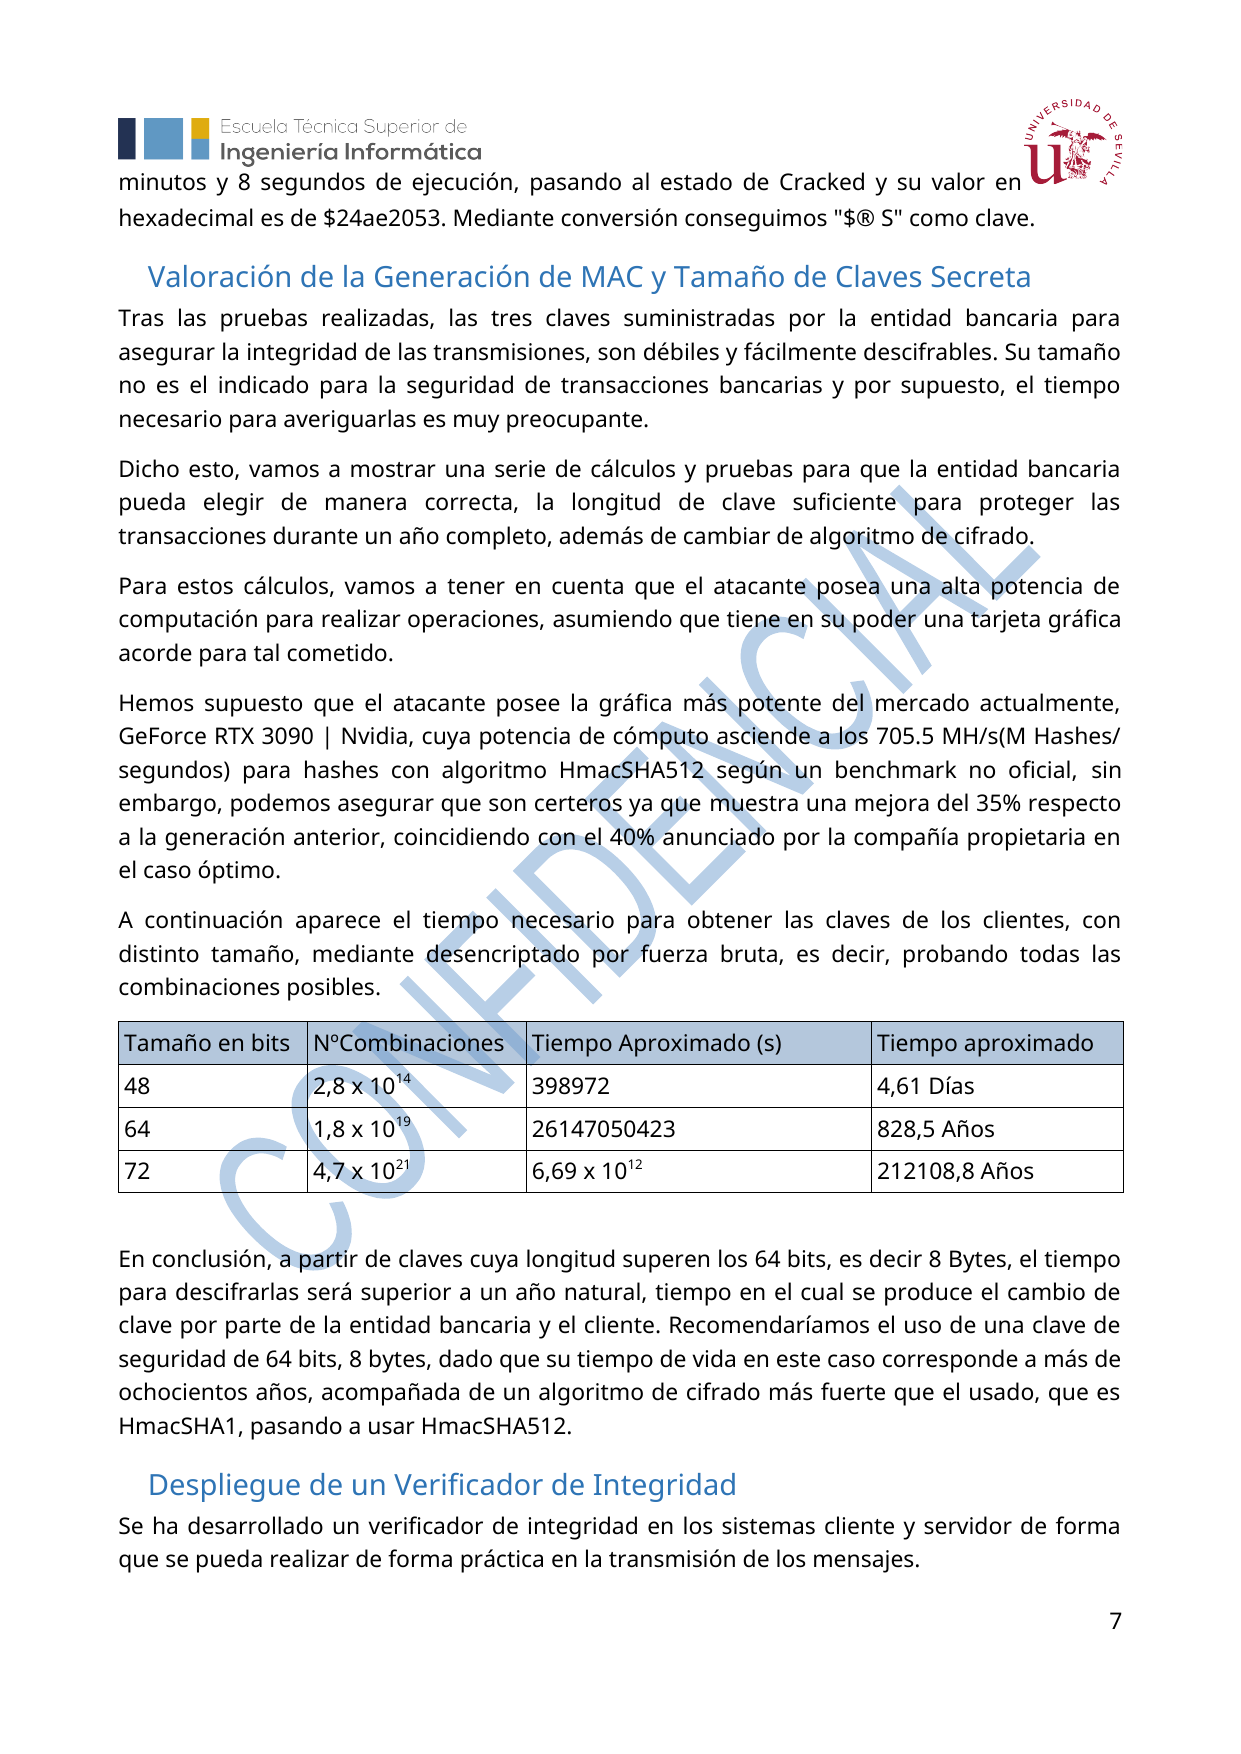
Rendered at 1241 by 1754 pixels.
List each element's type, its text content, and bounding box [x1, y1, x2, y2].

table_cell 6,69 x 1012 [527, 1151, 871, 1192]
table_header NºCombinaciones [308, 1022, 383, 1064]
table_header Tamaño en bits [119, 1022, 307, 1064]
table_cell [236, 1151, 307, 1192]
text Para estos cálculos, vamos a tener en cuenta que el atacante posea una alta potencia de computación para realizar operaciones, asumiendo que tiene en su poder una tarjeta gráfica acorde para tal cometido. [118, 570, 917, 668]
table_cell 48 [119, 1065, 307, 1107]
subtitle Valoración de la Generación de MAC y Tamaño de Claves Secreta [148, 257, 1122, 296]
table_cell 72 [119, 1151, 228, 1192]
text A continuación aparece el tiempo necesario para obtener las claves de los clientes, con distinto tamaño, mediante desencriptado por fuerza bruta, es decir, probando todas las combinaciones posibles. [513, 904, 1122, 1002]
text En conclusión, a partir de claves cuya longitud superen los 64 bits, es decir 8 Bytes, el tiempo para descifrarlas será superior a un año natural, tiempo en el cual se produce el cambio de clave por parte de la entidad bancaria y el cliente. Recomendaríamos el uso de una clave de seguridad de 64 bits, 8 bytes, dado que su tiempo de vida en este caso corresponde a más de ochocientos años, acompañada de un algoritmo de cifrado más fuerte que el usado, que es HmacSHA1, pasando a usar HmacSHA512. [118, 1242, 1122, 1441]
table_cell 4,7 x 1021 [308, 1151, 357, 1192]
text minutos y 8 segundos de ejecución, pasando al estado de Cracked y su valor en hexadecimal es de $24ae2053. Mediante conversión conseguimos "$® S" como clave. [118, 166, 1122, 233]
text A continuación aparece el tiempo necesario para obtener las claves de los clientes, con distinto tamaño, mediante desencriptado por fuerza bruta, es decir, probando todas las combinaciones posibles. [118, 904, 589, 1002]
text Se ha desarrollado un verificador de integridad en los sistemas cliente y servidor de forma que se pueda realizar de forma práctica en la transmisión de los mensajes. [118, 1509, 1122, 1574]
table_cell 2,8 x 1014 [308, 1081, 381, 1107]
text Para estos cálculos, vamos a tener en cuenta que el atacante posea una alta potencia de computación para realizar operaciones, asumiendo que tiene en su poder una tarjeta gráfica acorde para tal cometido. [910, 570, 1122, 668]
text Hemos supuesto que el atacante posee la gráfica más potente del mercado actualmente, GeForce RTX 3090 | Nvidia, cuya potencia de cómputo asciende a los 705.5 MH/s(M Hashes/ segundos) para hashes con algoritmo HmacSHA512 según un benchmark no oficial, sin embargo, podemos asegurar que son certeros ya que muestra una mejora del 35% respecto a la generación anterior, coincidiendo con el 40% anunciado por la compañía propietaria en el caso óptimo. [118, 687, 1122, 885]
picture [118, 118, 481, 167]
picture [1024, 99, 1123, 185]
table_cell 398972 [527, 1065, 871, 1107]
table_cell 1,8 x 1019 [308, 1108, 409, 1149]
table_cell 26147050423 [527, 1108, 871, 1149]
text Tras las pruebas realizadas, las tres claves suministradas por la entidad bancaria para asegurar la integridad de las transmisiones, son débiles y fácilmente descifrables. Su tamaño no es el indicado para la seguridad de transacciones bancarias y por supuesto, el tiempo necesario para averiguarlas es muy preocupante. [118, 302, 1122, 434]
table_cell 64 [119, 1108, 307, 1149]
table_header Tiempo aproximado [872, 1022, 1123, 1064]
table_cell 2,8 x 1014 [342, 1065, 426, 1107]
table_cell 828,5 Años [872, 1108, 1123, 1149]
text Dicho esto, vamos a mostrar una serie de cálculos y pruebas para que la entidad bancaria pueda elegir de manera correcta, la longitud de clave suficiente para proteger las transacciones durante un año completo, además de cambiar de algoritmo de cifrado. [118, 453, 1122, 551]
table_cell 2,8 x 1014 [404, 1065, 526, 1107]
table_header Tiempo Aproximado (s) [527, 1022, 871, 1064]
table_cell 4,7 x 1021 [409, 1151, 526, 1192]
table_cell 212108,8 Años [872, 1151, 1123, 1192]
table_header NºCombinaciones [456, 1022, 526, 1064]
table_cell 1,8 x 1019 [403, 1108, 526, 1149]
table_header NºCombinaciones [507, 1022, 526, 1041]
table_cell 4,7 x 1021 [330, 1151, 410, 1183]
table_header NºCombinaciones [369, 1022, 478, 1064]
table_cell 4,61 Días [872, 1065, 1123, 1107]
table_header NºCombinaciones [387, 1045, 430, 1064]
subtitle Despliegue de un Verificador de Integridad [148, 1464, 1122, 1504]
